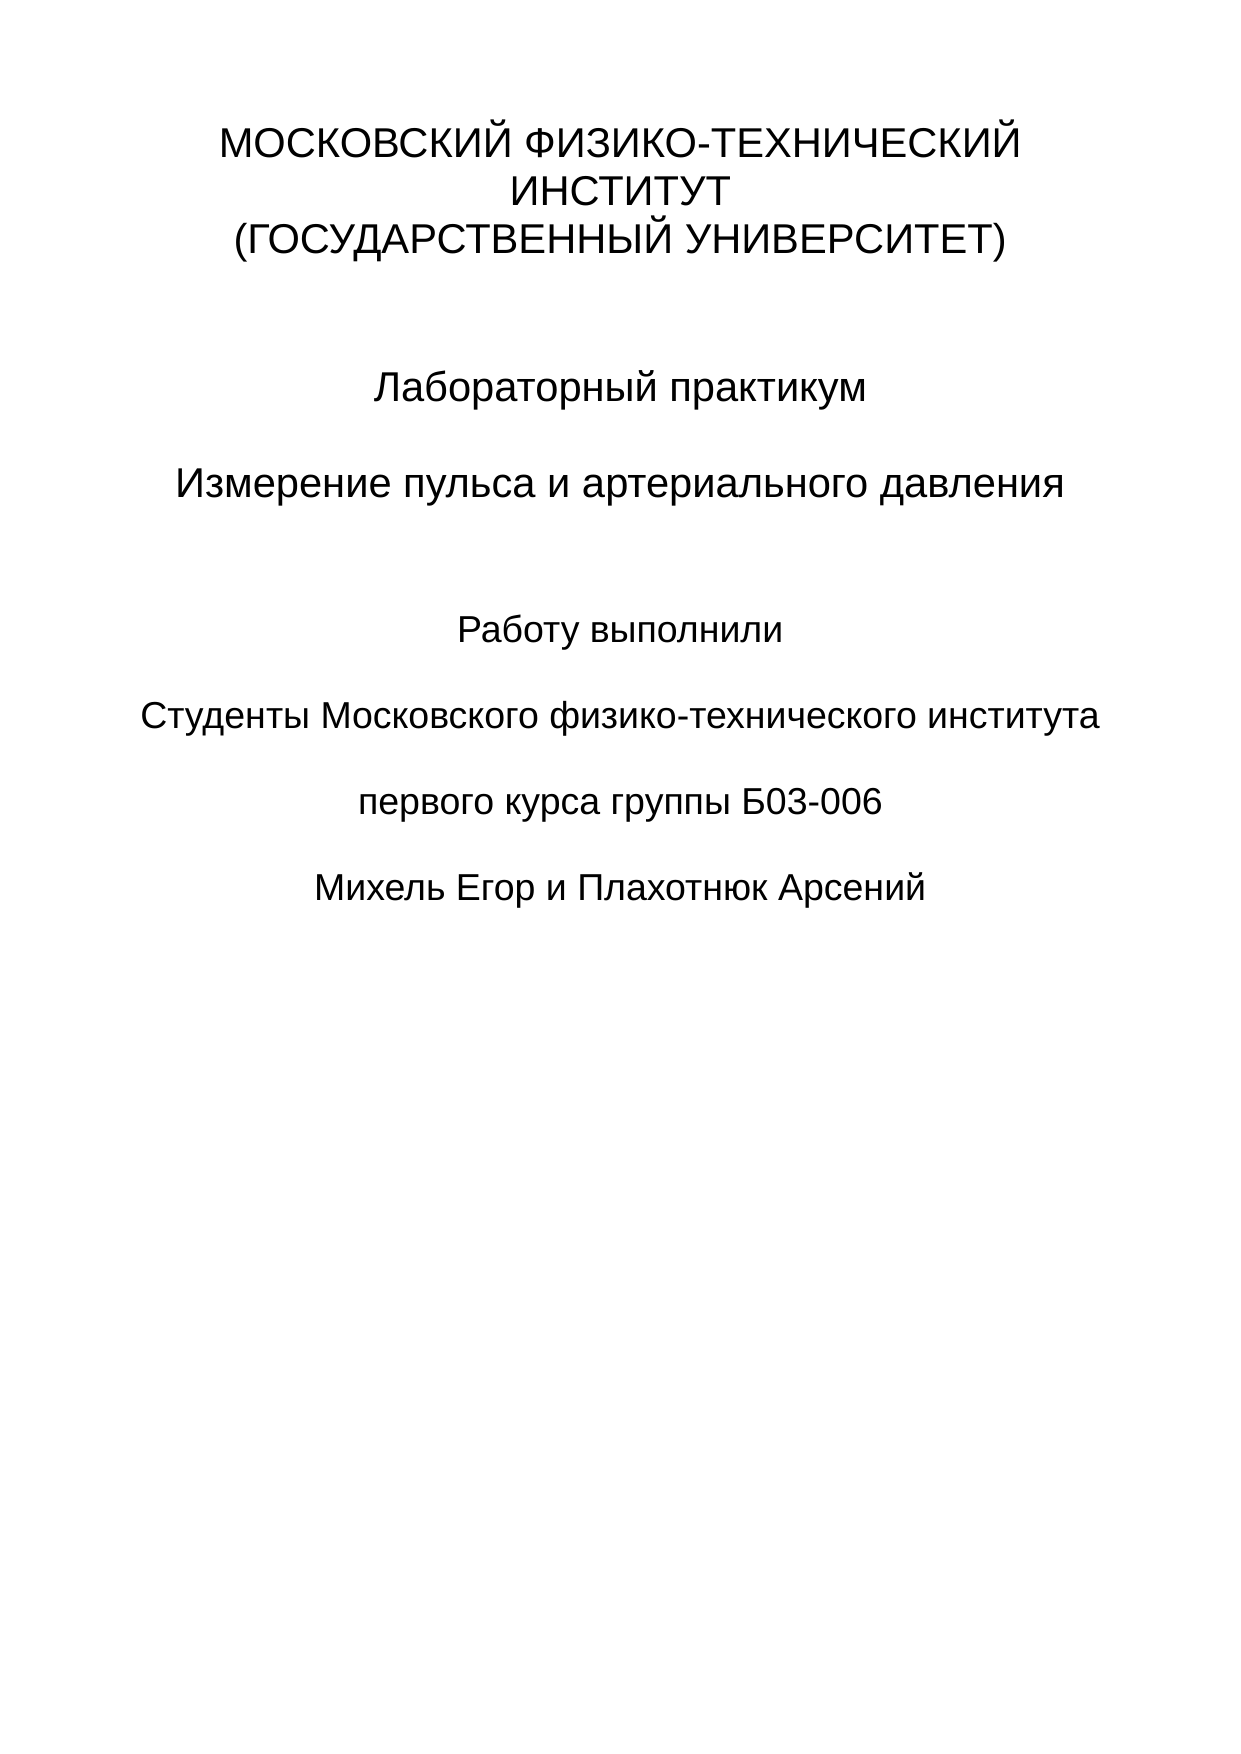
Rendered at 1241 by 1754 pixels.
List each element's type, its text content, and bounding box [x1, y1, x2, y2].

text первого курса группы Б03-006 [118, 779, 1122, 822]
text Измерение пульса и артериального давления [118, 458, 1122, 506]
text (ГОСУДАРСТВЕННЫЙ УНИВЕРСИТЕТ) [118, 214, 1122, 262]
text Работу выполнили Студенты Московского физико-технического института [118, 607, 1122, 736]
text Лабораторный практикум [118, 362, 1122, 410]
text МОСКОВСКИЙ ФИЗИКО-ТЕХНИЧЕСКИЙ ИНСТИТУТ [118, 118, 1122, 214]
text Михель Егор и Плахотнюк Арсений [118, 866, 1122, 909]
